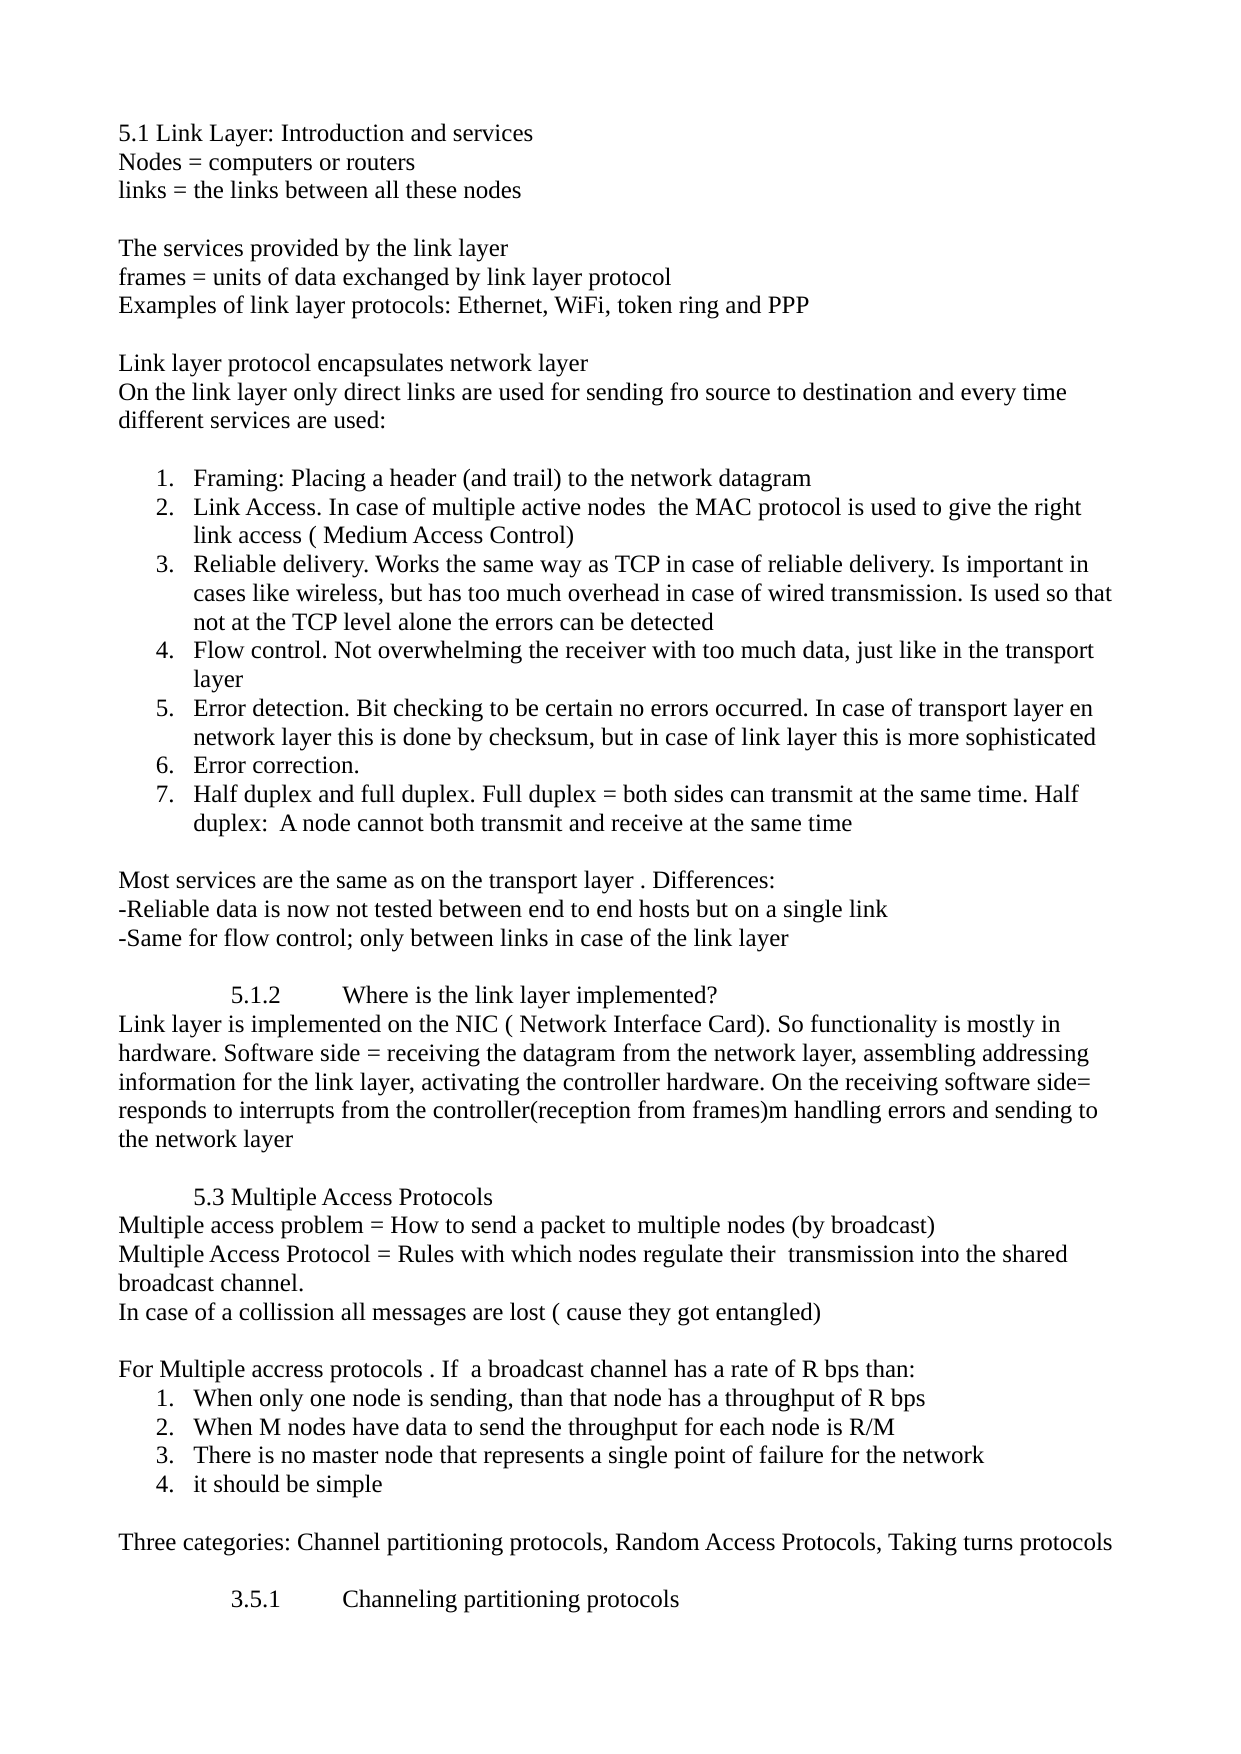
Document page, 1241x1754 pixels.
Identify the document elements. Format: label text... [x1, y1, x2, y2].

list it should be simple [156, 1469, 1122, 1498]
list Half duplex and full duplex. Full duplex = both sides can transmit at the same time. Half duplex: A node cannot both transmit and receive at the same time [156, 779, 1122, 837]
text -Reliable data is now not tested between end to end hosts but on a single link [118, 894, 1122, 923]
list Channeling partitioning protocols [231, 1584, 1122, 1613]
list Framing: Placing a header (and trail) to the network datagram [156, 463, 1122, 492]
list There is no master node that represents a single point of failure for the network [156, 1441, 1122, 1469]
text Nodes = computers or routers [118, 147, 1122, 176]
text In case of a collission all messages are lost ( cause they got entangled) [118, 1297, 1122, 1326]
list Where is the link layer implemented? [231, 981, 1122, 1009]
text Multiple access problem = How to send a packet to multiple nodes (by broadcast) [118, 1211, 1122, 1239]
text Most services are the same as on the transport layer . Differences: [118, 866, 1122, 894]
text On the link layer only direct links are used for sending fro source to destination and every time different services are used: [118, 377, 1122, 434]
text Multiple Access Protocol = Rules with which nodes regulate their transmission into the shared broadcast channel. [118, 1239, 1122, 1297]
list Flow control. Not overwhelming the receiver with too much data, just like in the transport layer [156, 636, 1122, 693]
text links = the links between all these nodes [118, 176, 1122, 204]
list Multiple Access Protocols [193, 1182, 1122, 1211]
text Three categories: Channel partitioning protocols, Random Access Protocols, Taking turns protocols [118, 1527, 1122, 1556]
list When only one node is sending, than that node has a throughput of R bps [156, 1383, 1122, 1412]
text The services provided by the link layer [118, 233, 1122, 262]
text frames = units of data exchanged by link layer protocol [118, 262, 1122, 291]
text 5.1 Link Layer: Introduction and services [118, 118, 1122, 147]
list Link Access. In case of multiple active nodes the MAC protocol is used to give the right link access ( Medium Access Control) [156, 492, 1122, 549]
list Reliable delivery. Works the same way as TCP in case of reliable delivery. Is important in cases like wireless, but has too much overhead in case of wired transmission. Is used so that not at the TCP level alone the errors can be detected [156, 549, 1122, 636]
text Examples of link layer protocols: Ethernet, WiFi, token ring and PPP [118, 291, 1122, 319]
list Error correction. [156, 751, 1122, 779]
text Link layer is implemented on the NIC ( Network Interface Card). So functionality is mostly in hardware. Software side = receiving the datagram from the network layer, assembling addressing information for the link layer, activating the controller hardware. On the receiving software side= responds to interrupts from the controller(reception from frames)m handling errors and sending to the network layer [118, 1009, 1122, 1153]
list Error detection. Bit checking to be certain no errors occurred. In case of transport layer en network layer this is done by checksum, but in case of link layer this is more sophisticated [156, 693, 1122, 751]
list When M nodes have data to send the throughput for each node is R/M [156, 1412, 1122, 1441]
text Link layer protocol encapsulates network layer [118, 319, 1122, 377]
text -Same for flow control; only between links in case of the link layer [118, 923, 1122, 952]
text For Multiple accress protocols . If a broadcast channel has a rate of R bps than: [118, 1354, 1122, 1383]
